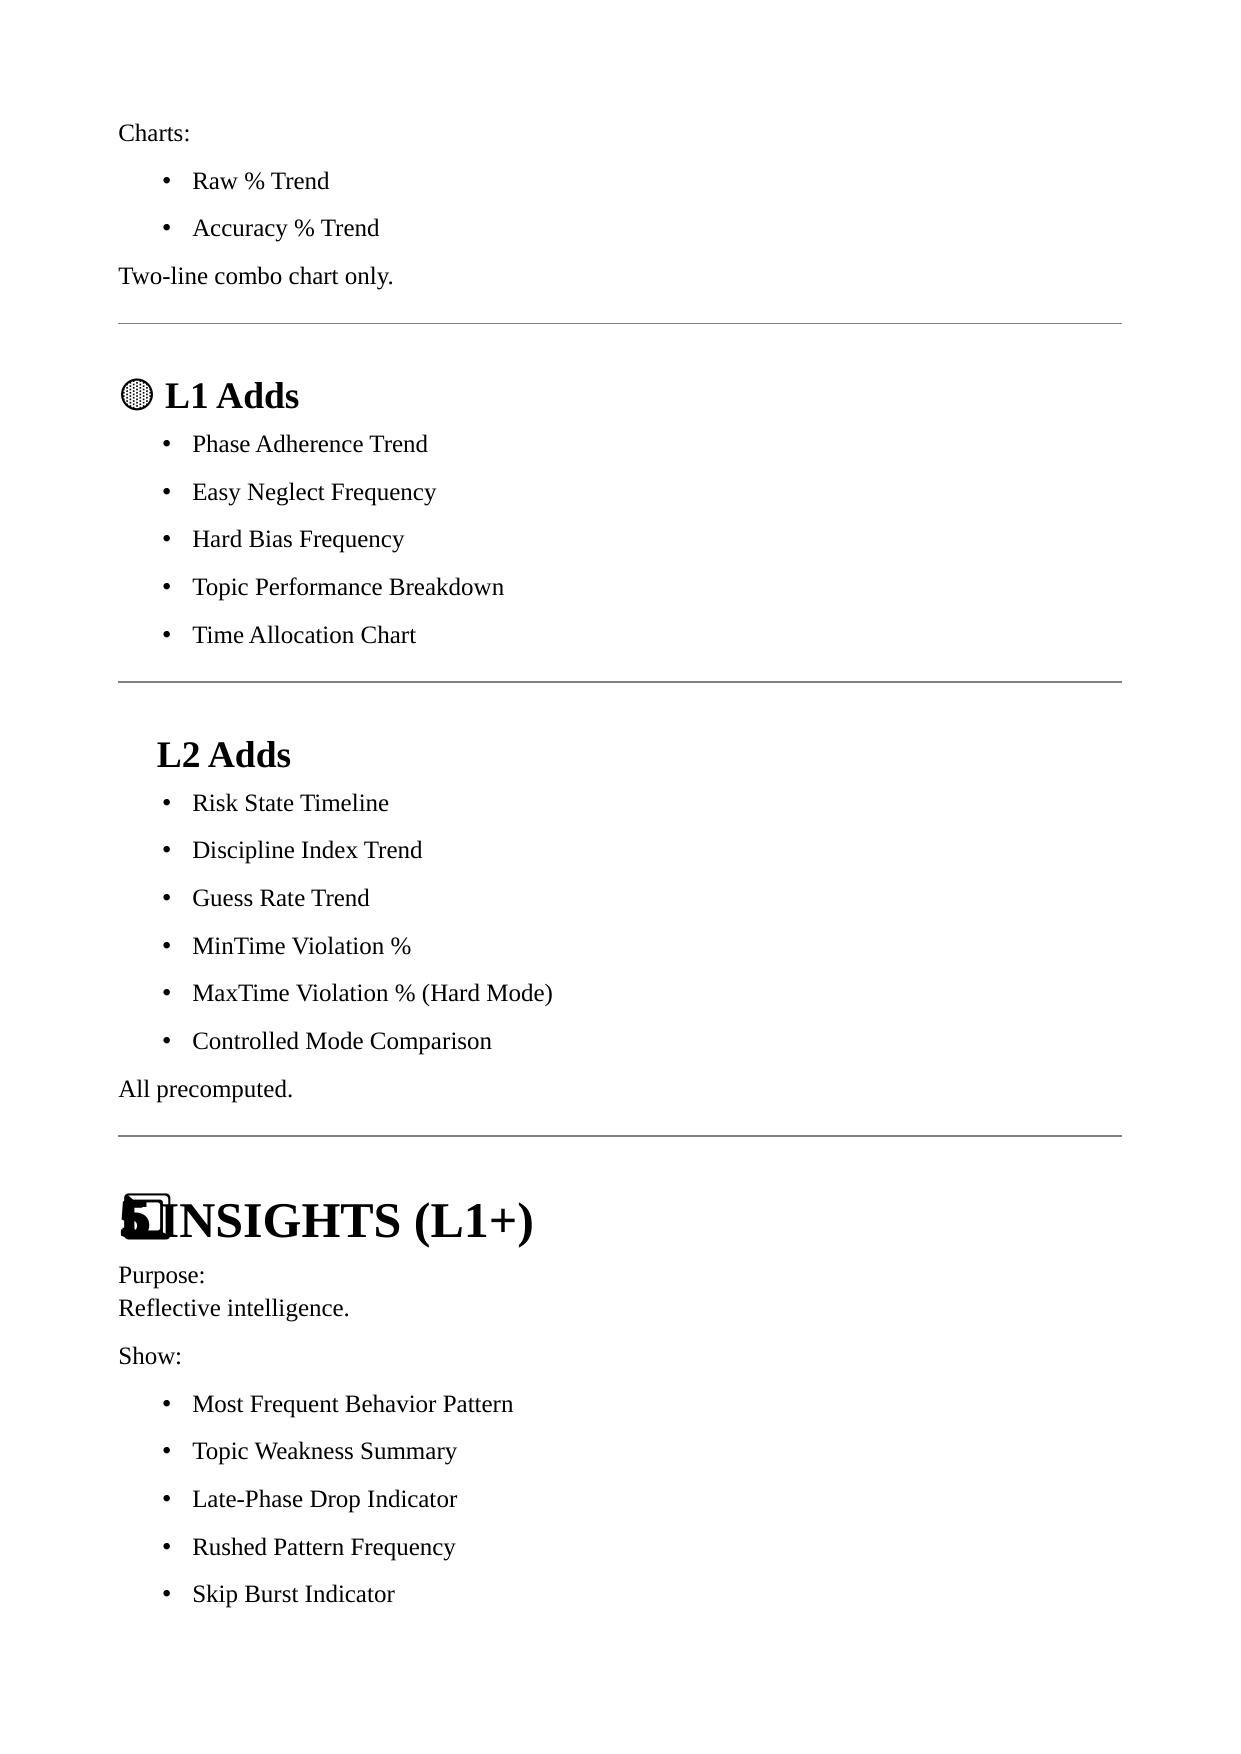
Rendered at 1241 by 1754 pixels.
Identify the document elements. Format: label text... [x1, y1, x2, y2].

list Guess Rate Trend [162, 883, 1122, 912]
text Two-line combo chart only. [118, 261, 1122, 290]
list Topic Performance Breakdown [162, 572, 1122, 601]
list Controlled Mode Comparison [162, 1026, 1122, 1055]
list Skip Burst Indicator [162, 1579, 1122, 1608]
list Rushed Pattern Frequency [162, 1532, 1122, 1560]
text Charts: [118, 118, 1122, 147]
subtitle 🔵 L2 Adds [118, 732, 1122, 776]
list MinTime Violation % [162, 931, 1122, 959]
list Topic Weakness Summary [162, 1436, 1122, 1465]
list Late-Phase Drop Indicator [162, 1484, 1122, 1513]
text All precomputed. [118, 1074, 1122, 1102]
list Accuracy % Trend [162, 213, 1122, 242]
list Phase Adherence Trend [162, 429, 1122, 458]
list MaxTime Violation % (Hard Mode) [162, 978, 1122, 1007]
list Raw % Trend [162, 166, 1122, 194]
text Purpose: Reflective intelligence. [118, 1261, 1122, 1322]
subtitle 🟡 L1 Adds [118, 374, 1122, 417]
list Easy Neglect Frequency [162, 477, 1122, 506]
list Risk State Timeline [162, 788, 1122, 817]
subtitle 5️⃣ INSIGHTS (L1+) [118, 1191, 1122, 1248]
list Most Frequent Behavior Pattern [162, 1389, 1122, 1417]
list Discipline Index Trend [162, 836, 1122, 864]
text Show: [118, 1341, 1122, 1370]
list Time Allocation Chart [162, 620, 1122, 648]
list Hard Bias Frequency [162, 524, 1122, 553]
